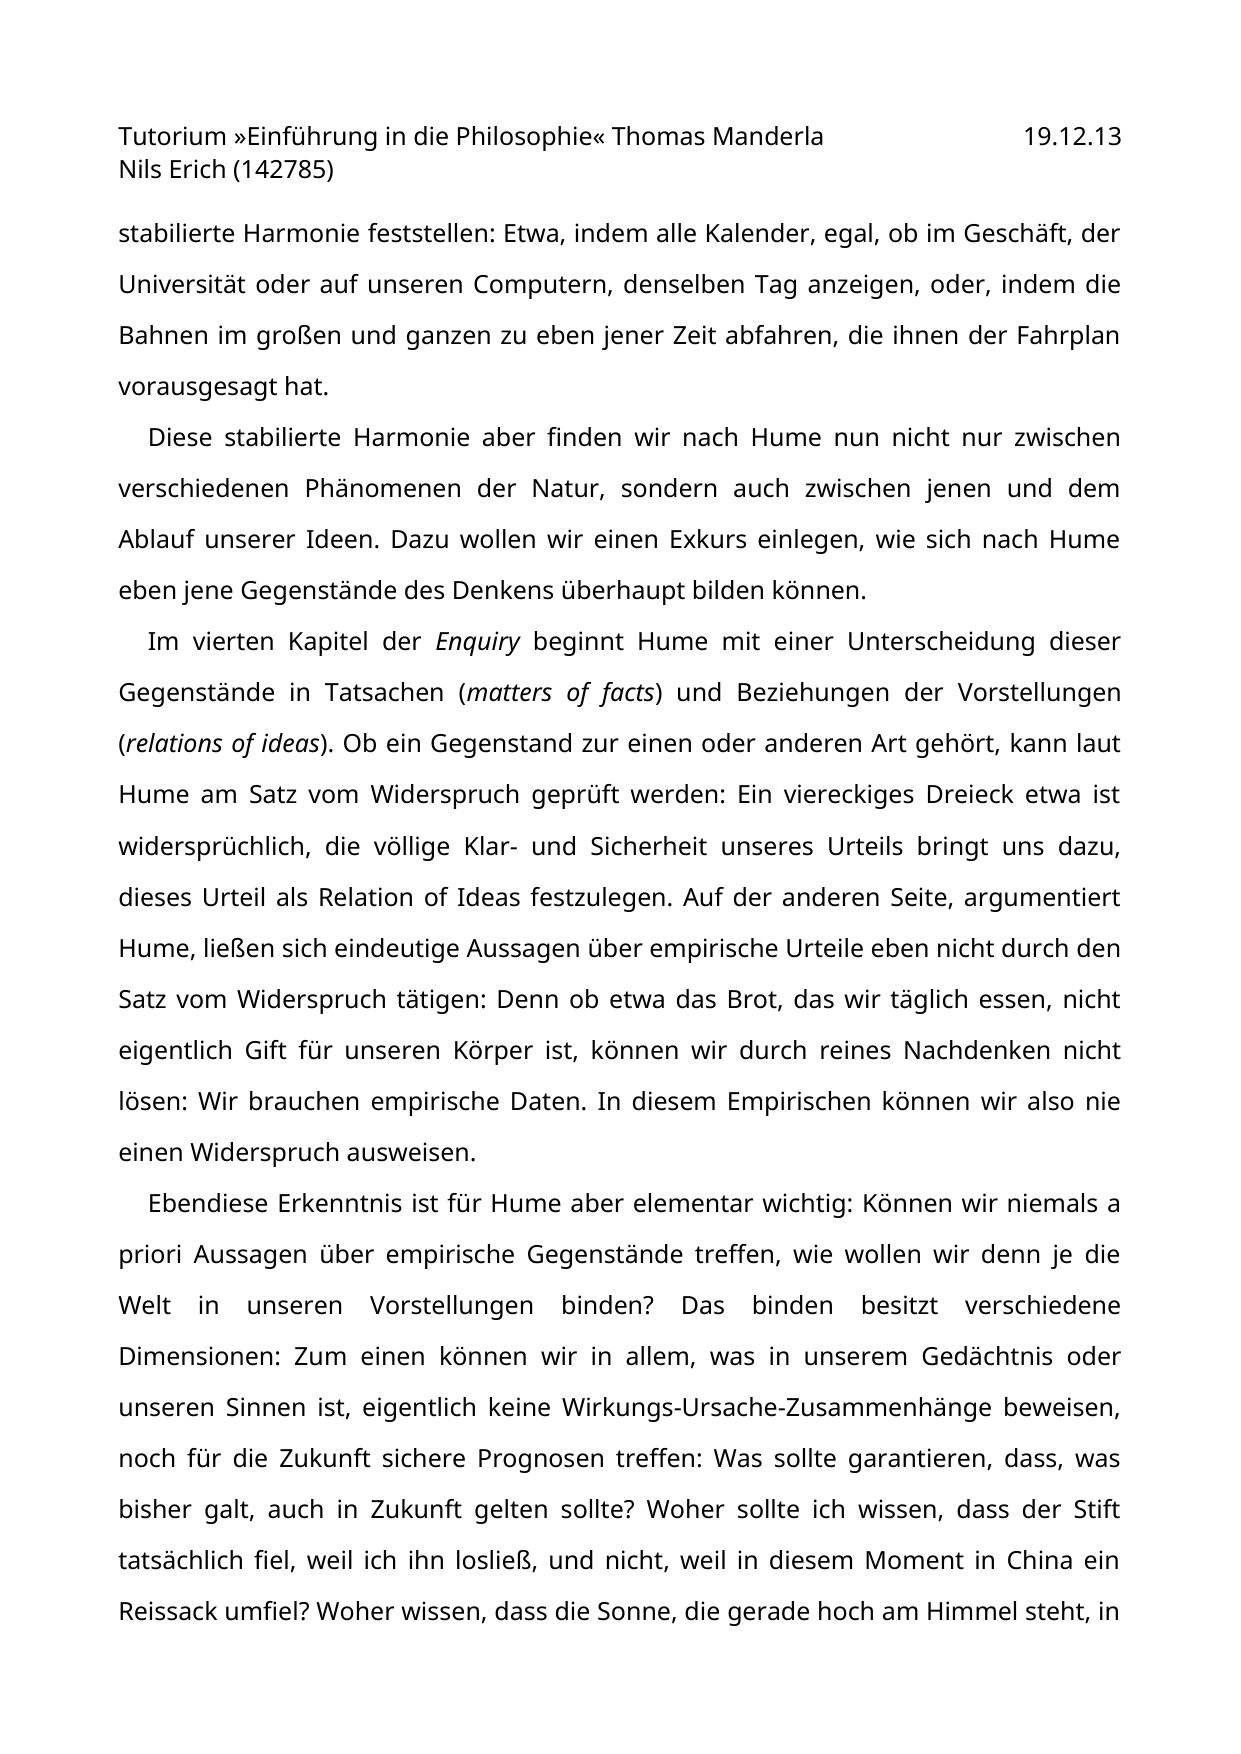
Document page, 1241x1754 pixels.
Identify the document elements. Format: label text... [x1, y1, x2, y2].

text Diese stabilierte Harmonie aber finden wir nach Hume nun nicht nur zwischen verschiedenen Phänomenen der Natur, sondern auch zwischen jenen und dem Ablauf unserer Ideen. Dazu wollen wir einen Exkurs einlegen, wie sich nach Hume eben jene Gegenstände des Denkens überhaupt bilden können. [118, 420, 1122, 607]
text Ebendiese Erkenntnis ist für Hume aber elementar wichtig: Können wir niemals a priori Aussagen über empirische Gegenstände treffen, wie wollen wir denn je die Welt in unseren Vorstellungen binden? Das binden besitzt verschiedene Dimensionen: Zum einen können wir in allem, was in unserem Gedächtnis oder unseren Sinnen ist, eigentlich keine Wirkungs-Ursache-Zusammenhänge beweisen, noch für die Zukunft sichere Prognosen treffen: Was sollte garantieren, dass, was bisher galt, auch in Zukunft gelten sollte? Woher sollte ich wissen, dass der Stift tatsächlich fiel, weil ich ihn losließ, und nicht, weil in diesem Moment in China ein Reissack umfiel? Woher wissen, dass die Sonne, die gerade hoch am Himmel steht, in [118, 1186, 1122, 1628]
text stabilierte Harmonie feststellen: Etwa, indem alle Kalender, egal, ob im Geschäft, der Universität oder auf unseren Computern, denselben Tag anzeigen, oder, indem die Bahnen im großen und ganzen zu eben jener Zeit abfahren, die ihnen der Fahrplan vorausgesagt hat. [118, 216, 1122, 403]
text Im vierten Kapitel der Enquiry beginnt Hume mit einer Unterscheidung dieser Gegenstände in Tatsachen (matters of facts) und Beziehungen der Vorstellungen (relations of ideas). Ob ein Gegenstand zur einen oder anderen Art gehört, kann laut Hume am Satz vom Widerspruch geprüft werden: Ein viereckiges Dreieck etwa ist widersprüchlich, die völlige Klar- und Sicherheit unseres Urteils bringt uns dazu, dieses Urteil als Relation of Ideas festzulegen. Auf der anderen Seite, argumentiert Hume, ließen sich eindeutige Aussagen über empirische Urteile eben nicht durch den Satz vom Widerspruch tätigen: Denn ob etwa das Brot, das wir täglich essen, nicht eigentlich Gift für unseren Körper ist, können wir durch reines Nachdenken nicht lösen: Wir brauchen empirische Daten. In diesem Empirischen können wir also nie einen Widerspruch ausweisen. [118, 624, 1122, 1168]
